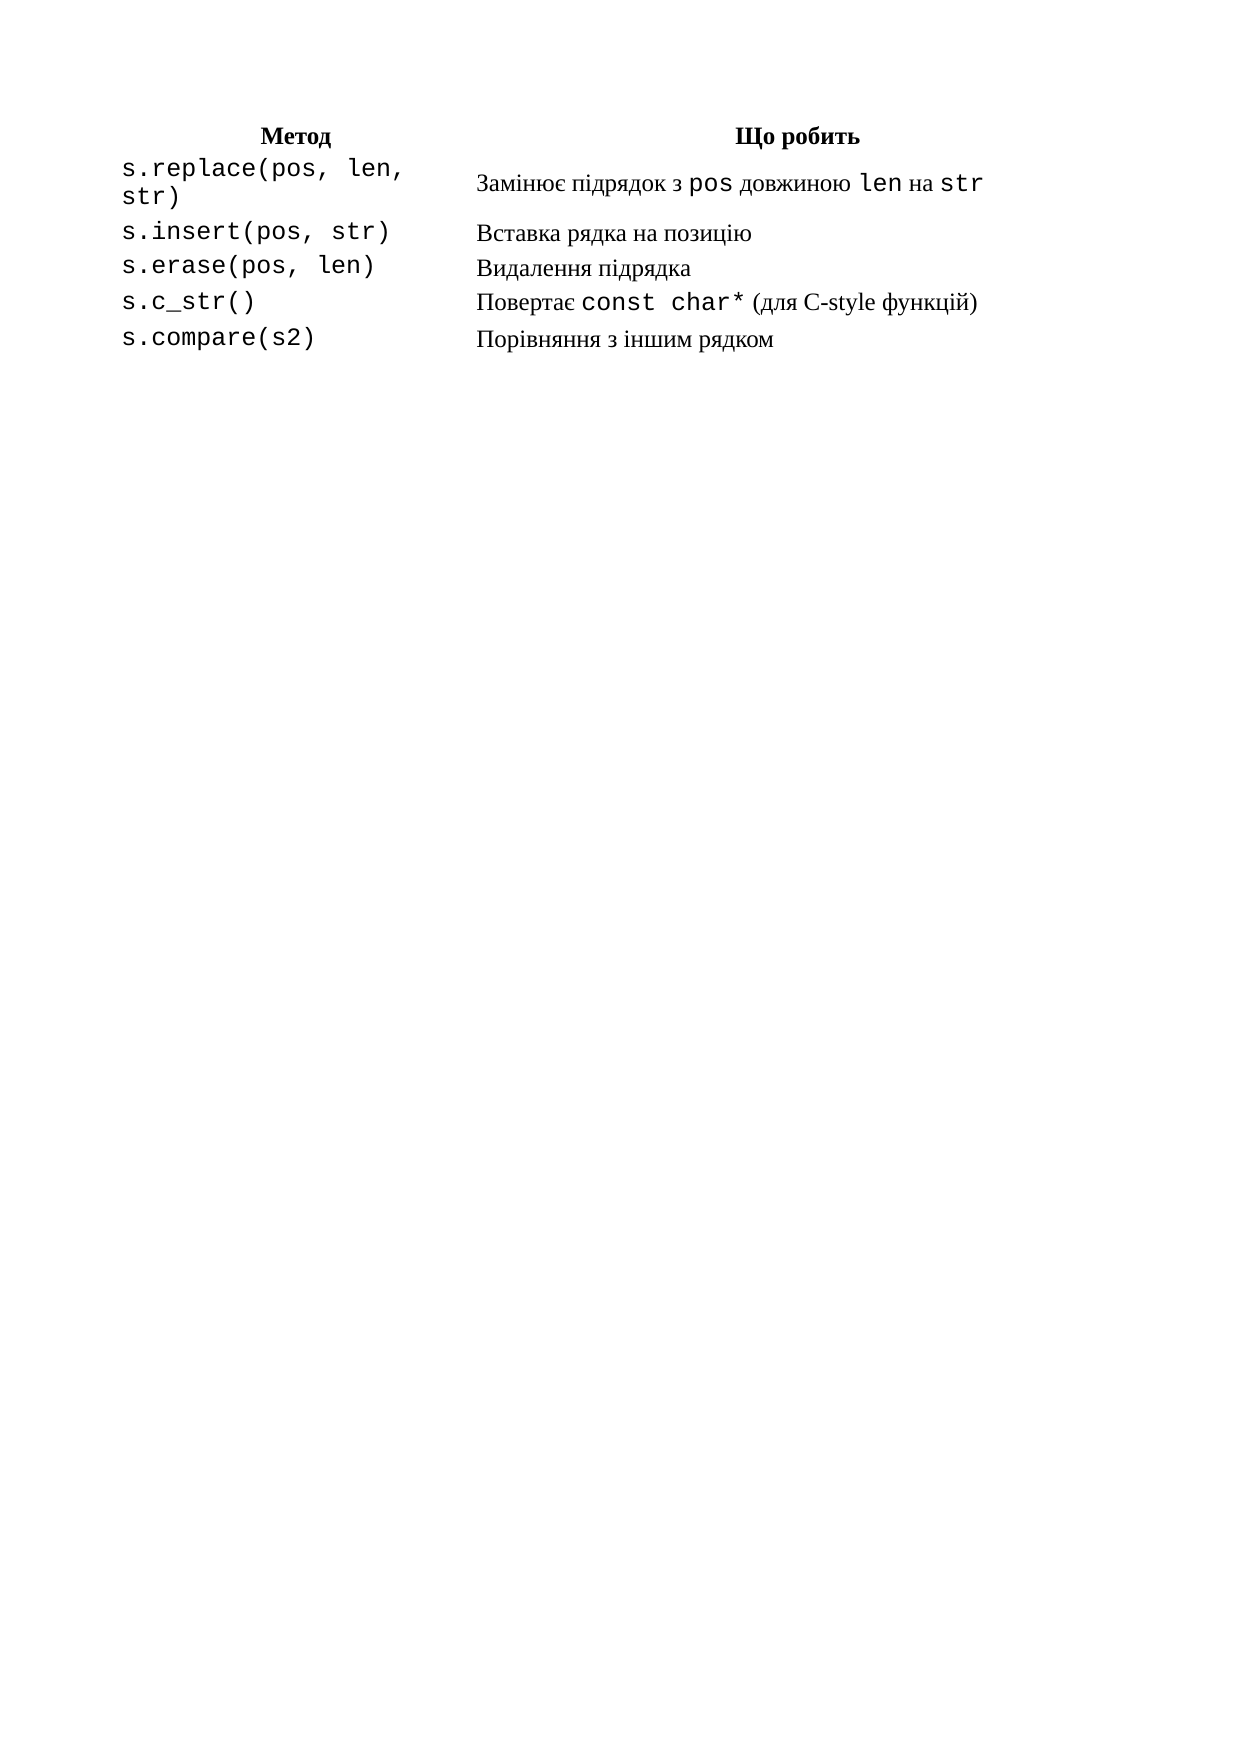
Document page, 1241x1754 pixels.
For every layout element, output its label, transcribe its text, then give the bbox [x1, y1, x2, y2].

text size_t pos = s3.find("World"); [118, 1043, 1122, 1067]
text if(pos != string::npos) [118, 1071, 1122, 1094]
table_cell s.erase(pos, len) [118, 250, 473, 284]
text // Замінити підрядок [118, 1263, 1122, 1287]
text else [118, 933, 1122, 957]
text cout << "Знайдено підрядок 'World' на позиції: " << pos << endl; [118, 1098, 1122, 1122]
text cout << "s3 і s1 однакові" << endl; [118, 906, 1122, 929]
text if(s3 == s1) [118, 878, 1122, 902]
text using namespace std; [118, 493, 1122, 517]
text int main() { [118, 548, 1122, 572]
table_header Метод [118, 118, 473, 153]
text cout << "Довжина s1: " << s1.length() << endl; [118, 686, 1122, 709]
table_cell s.replace(pos, len, str) [118, 153, 473, 215]
table_cell Вставка рядка на позицію [473, 215, 1122, 250]
text // Видалення [118, 1483, 1122, 1507]
text // Довжина [118, 658, 1122, 682]
text s3.replace(6, 5, "C++"); [118, 1291, 1122, 1314]
table_cell s.insert(pos, str) [118, 215, 473, 250]
text s3.insert(6, "beautiful "); [118, 1401, 1122, 1424]
text s3.erase(6, 10); [118, 1511, 1122, 1534]
text string sub = s3.substr(6, 5); // "World" [118, 1181, 1122, 1204]
text // Пошук підрядка [118, 1016, 1122, 1039]
text #include <string> [118, 466, 1122, 489]
text // Вставка [118, 1373, 1122, 1397]
text string s2 = " World"; [118, 603, 1122, 627]
table_cell s.c_str() [118, 284, 473, 321]
text string s3 = s1 + s2; [118, 768, 1122, 792]
text cout << "Після вставки: " << s3 << endl; [118, 1428, 1122, 1452]
table_cell Видалення підрядка [473, 250, 1122, 284]
text // Підрядок [118, 1153, 1122, 1177]
table_cell Замінює підрядок з pos довжиною len на str [473, 153, 1122, 215]
table_cell Порівняння з іншим рядком [473, 321, 1122, 356]
text // Порівняння [118, 851, 1122, 874]
text // Перетворення в C-style рядок [118, 1593, 1122, 1617]
text cout << "Після видалення: " << s3 << endl; [118, 1538, 1122, 1562]
text string s1 = "Hello"; [118, 576, 1122, 599]
text cout << "Конкатенація: " << s3 << endl; [118, 796, 1122, 819]
text cout << "s3 і s1 різні" << endl; [118, 961, 1122, 984]
table_cell Повертає const char* (для C-style функцій) [473, 284, 1122, 321]
text // Конкатенація [118, 741, 1122, 764]
table_header Що робить [473, 118, 1122, 153]
text cout << "Підрядок (6-10): " << sub << endl; [118, 1208, 1122, 1232]
table_cell s.compare(s2) [118, 321, 473, 356]
text #include <iostream> [118, 438, 1122, 462]
text cout << "Після заміни: " << s3 << endl; [118, 1318, 1122, 1342]
